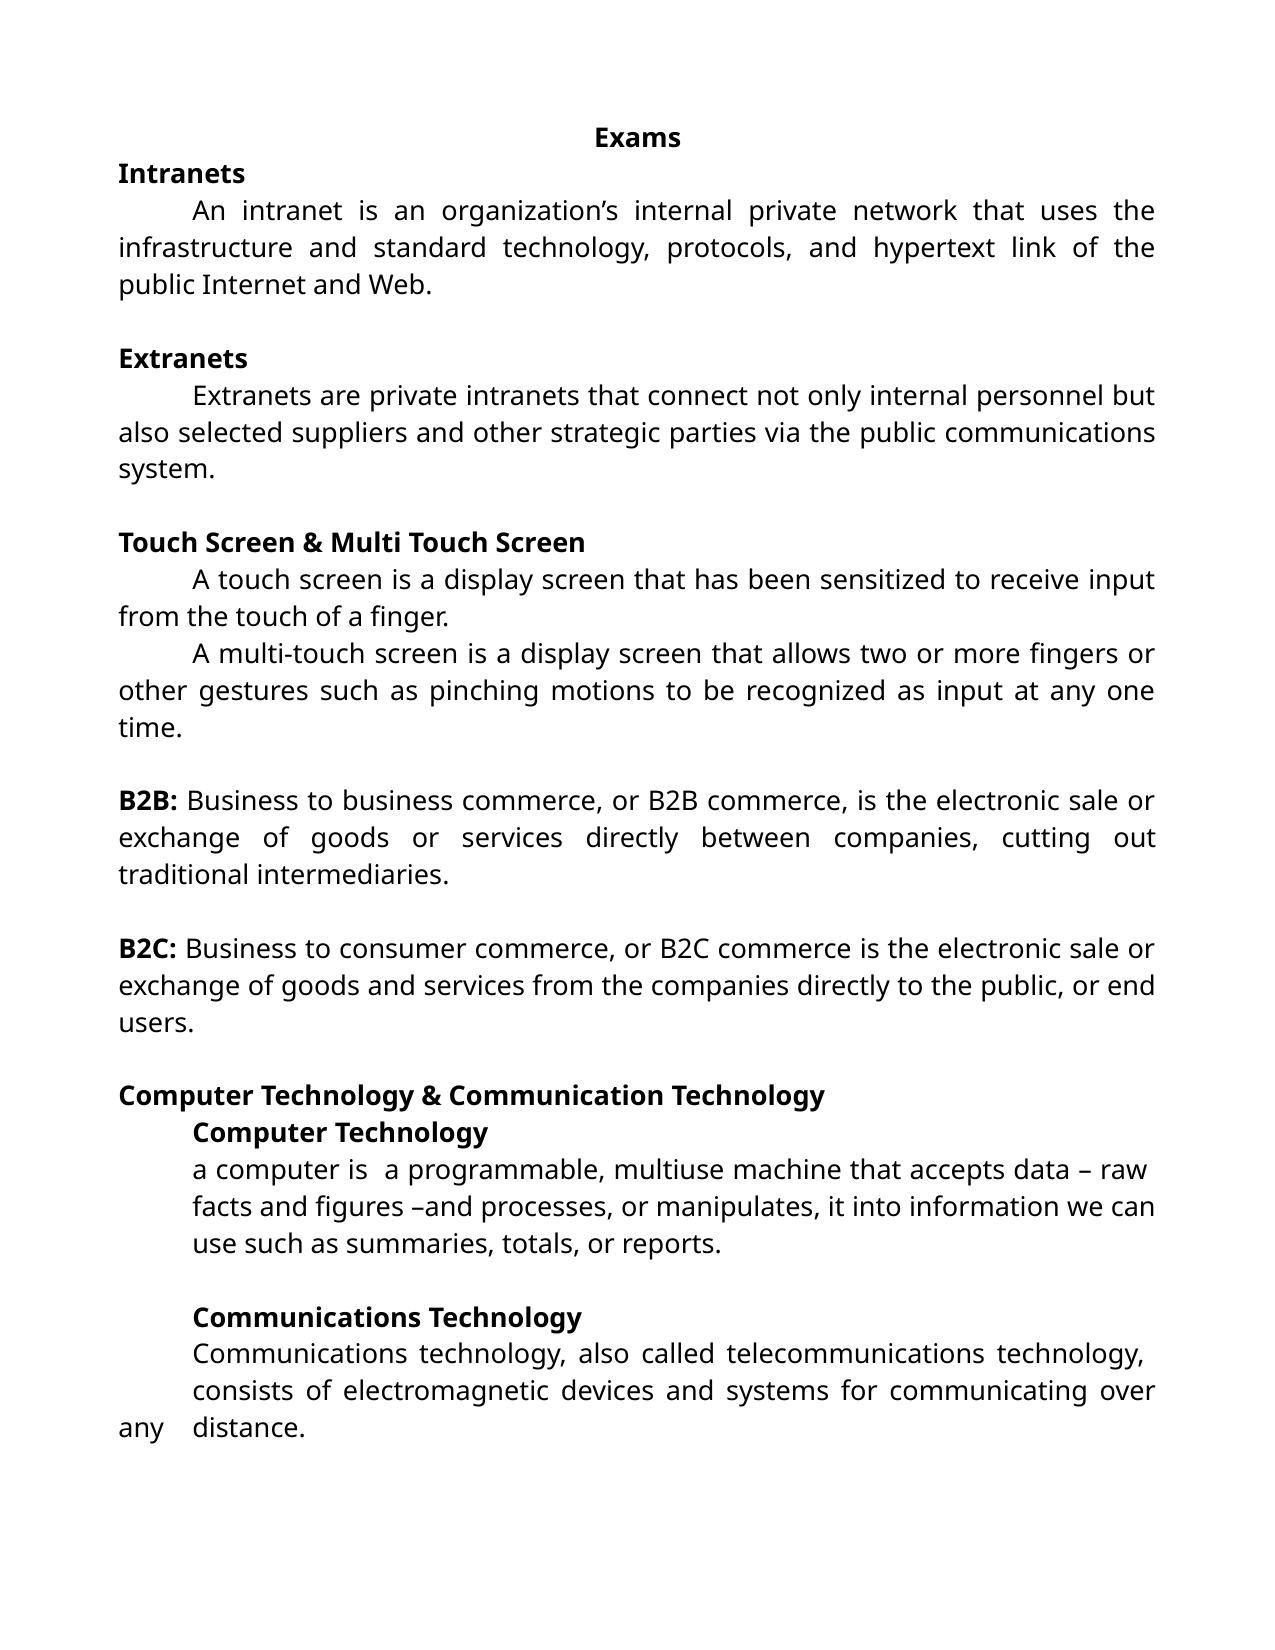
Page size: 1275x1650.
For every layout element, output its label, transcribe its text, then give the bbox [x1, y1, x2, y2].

text Touch Screen & Multi Touch Screen [118, 524, 1157, 561]
text A multi-touch screen is a display screen that allows two or more fingers or other gestures such as pinching motions to be recognized as input at any one time. [118, 634, 1157, 745]
text Computer Technology & Communication Technology [118, 1077, 1157, 1114]
text a computer is a programmable, multiuse machine that accepts data – raw facts and figures –and processes, or manipulates, it into information we can use such as summaries, totals, or reports. [118, 1151, 1157, 1261]
text Exams [118, 118, 1157, 155]
text B2B: Business to business commerce, or B2B commerce, is the electronic sale or exchange of goods or services directly between companies, cutting out traditional intermediaries. [118, 782, 1157, 892]
text A touch screen is a display screen that has been sensitized to receive input from the touch of a finger. [118, 561, 1157, 634]
text Extranets [118, 339, 1157, 376]
text An intranet is an organization’s internal private network that uses the infrastructure and standard technology, protocols, and hypertext link of the public Internet and Web. [118, 192, 1157, 302]
text Intranets [118, 155, 1157, 192]
text B2C: Business to consumer commerce, or B2C commerce is the electronic sale or exchange of goods and services from the companies directly to the public, or end users. [118, 929, 1157, 1040]
text Extranets are private intranets that connect not only internal personnel but also selected suppliers and other strategic parties via the public communications system. [118, 376, 1157, 487]
text Communications Technology [118, 1298, 1157, 1335]
text Computer Technology [118, 1114, 1157, 1151]
text Communications technology, also called telecommunications technology, consists of electromagnetic devices and systems for communicating over any distance. [118, 1335, 1157, 1446]
